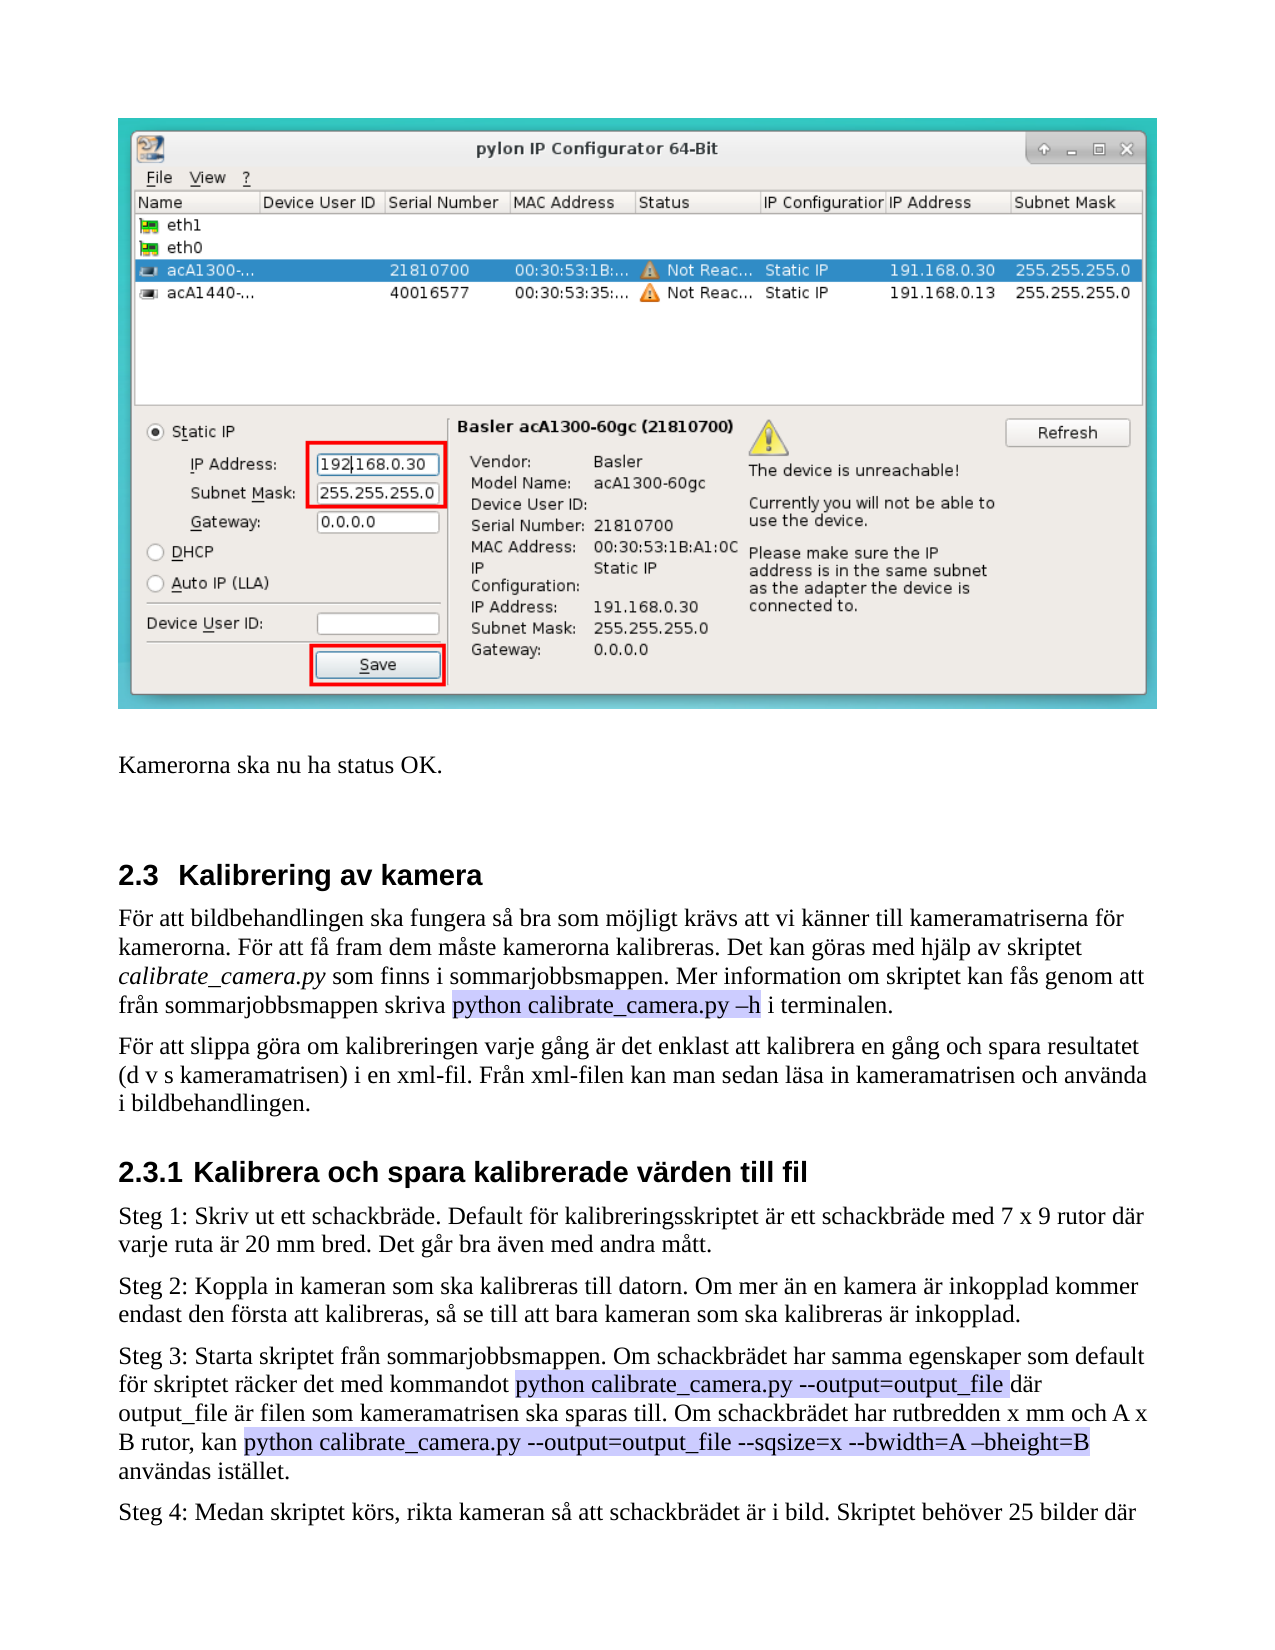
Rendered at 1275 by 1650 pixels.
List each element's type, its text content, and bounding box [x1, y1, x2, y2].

text Steg 1: Skriv ut ett schackbräde. Default för kalibreringsskriptet är ett schackbräde med 7 x 9 rutor där varje ruta är 20 mm bred. Det går bra även med andra mått. [118, 1201, 1157, 1258]
text För att bildbehandlingen ska fungera så bra som möjligt krävs att vi känner till kameramatriserna för kamerorna. För att få fram dem måste kamerorna kalibreras. Det kan göras med hjälp av skriptet calibrate_camera.py som finns i sommarjobbsmappen. Mer information om skriptet kan fås genom att från sommarjobbsmappen skriva python calibrate_camera.py –h i terminalen. [118, 903, 1157, 1018]
text För att slippa göra om kalibreringen varje gång är det enklast att kalibrera en gång och spara resultatet (d v s kameramatrisen) i en xml-fil. Från xml-filen kan man sedan läsa in kameramatrisen och använda i bildbehandlingen. [118, 1031, 1157, 1117]
text Kamerorna ska nu ha status OK. [118, 750, 1157, 779]
subtitle Kalibrera och spara kalibrerade värden till fil [118, 1155, 1157, 1188]
text Steg 2: Koppla in kameran som ska kalibreras till datorn. Om mer än en kamera är inkopplad kommer endast den första att kalibreras, så se till att bara kameran som ska kalibreras är inkopplad. [118, 1271, 1157, 1328]
text Steg 4: Medan skriptet körs, rikta kameran så att schackbrädet är i bild. Skriptet behöver 25 bilder där [118, 1497, 1157, 1526]
subtitle Kalibrering av kamera [118, 857, 1157, 891]
text Steg 3: Starta skriptet från sommarjobbsmappen. Om schackbrädet har samma egenskaper som default för skriptet räcker det med kommandot python calibrate_camera.py --output=output_file där output_file är filen som kameramatrisen ska sparas till. Om schackbrädet har rutbredden x mm och A x B rutor, kan python calibrate_camera.py --output=output_file --sqsize=x --bwidth=A –bheight=B användas istället. [118, 1341, 1157, 1484]
picture [118, 118, 1157, 709]
